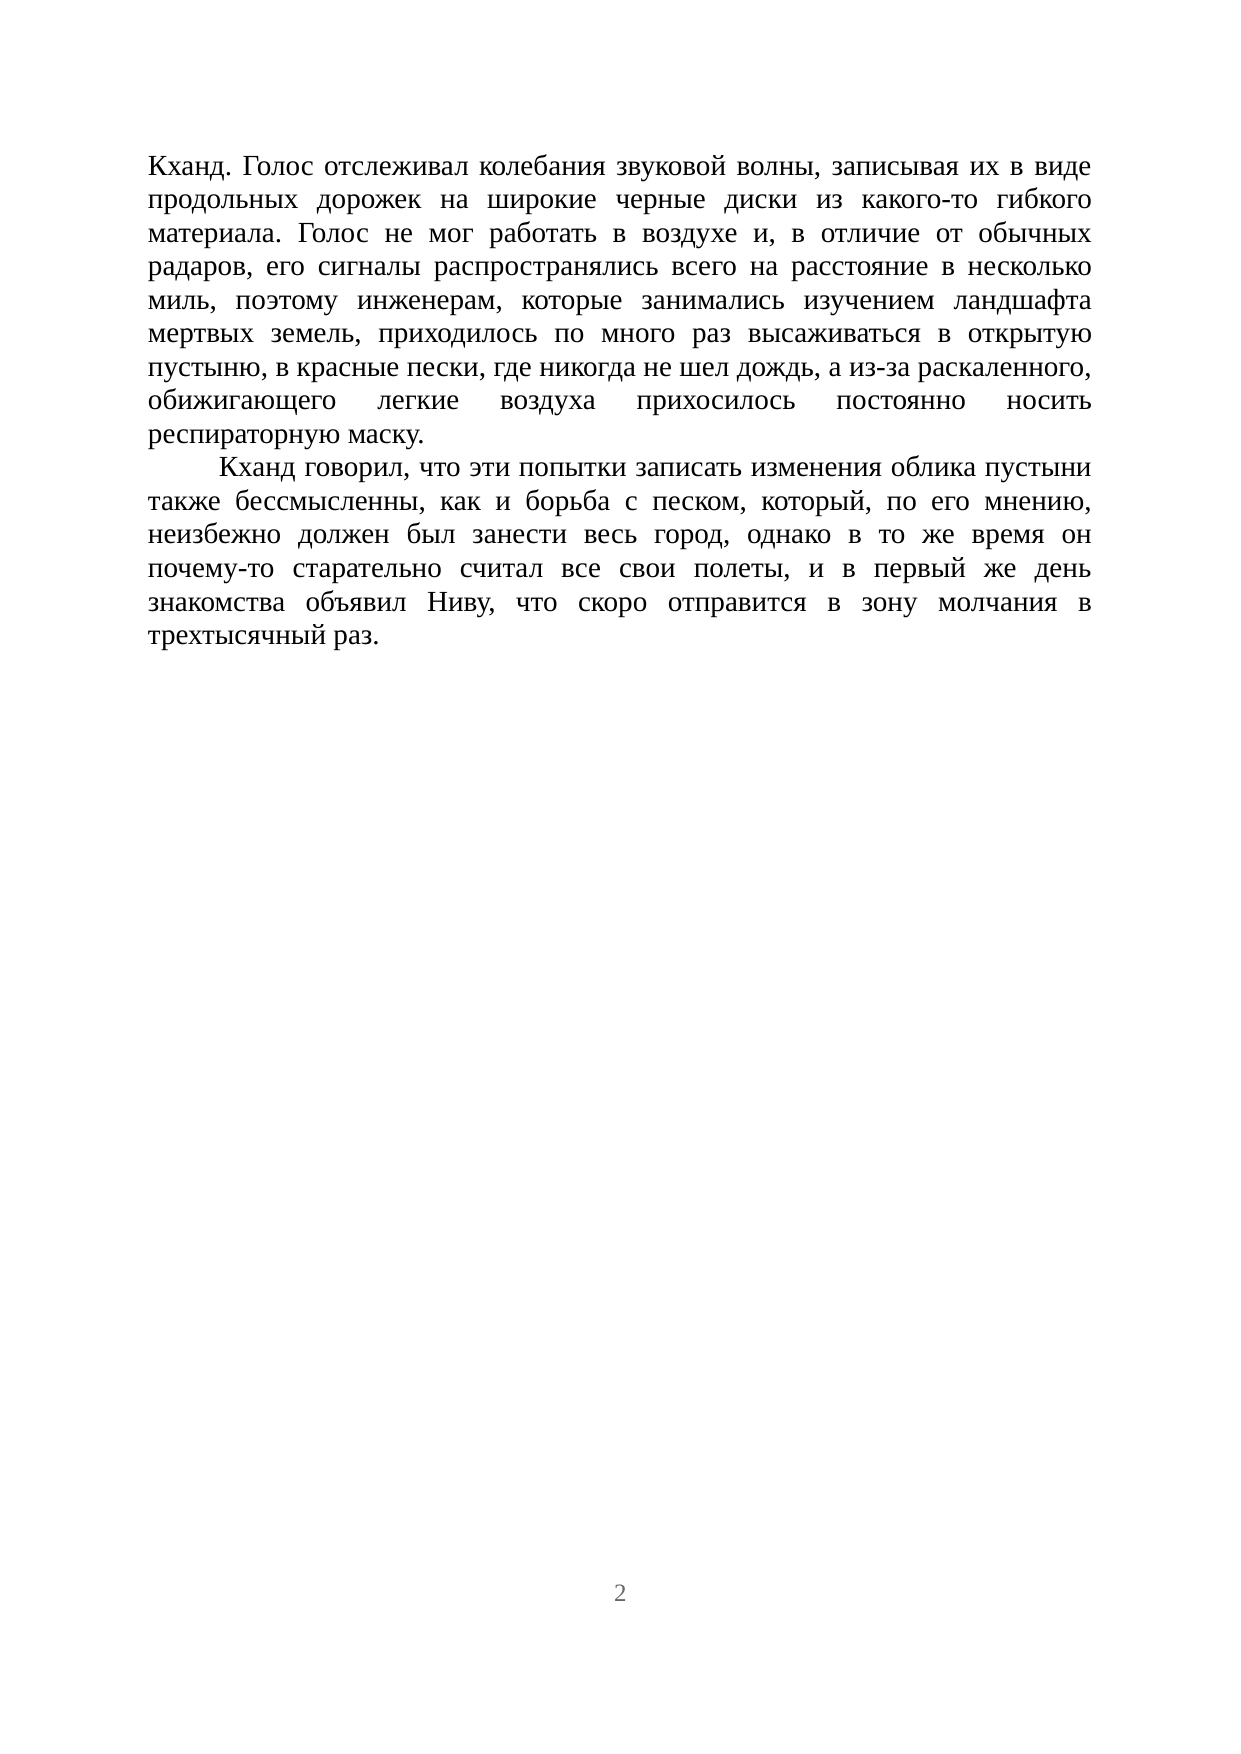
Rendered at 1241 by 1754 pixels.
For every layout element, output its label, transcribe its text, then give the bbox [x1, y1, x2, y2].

text Кханд. Голос отслеживал колебания звуковой волны, записывая их в виде продольных дорожек на широкие черные диски из какого-то гибкого материала. Голос не мог работать в воздухе и, в отличие от обычных радаров, его сигналы распространялись всего на расстояние в несколько миль, поэтому инженерам, которые занимались изучением ландшафта мертвых земель, приходилось по много раз высаживаться в открытую пустыню, в красные пески, где никогда не шел дождь, а из-за раскаленного, обижигающего легкие воздуха прихосилось постоянно носить респираторную маску. [148, 148, 1093, 449]
text Кханд говорил, что эти попытки записать изменения облика пустыни также бессмысленны, как и борьба с песком, который, по его мнению, неизбежно должен был занести весь город, однако в то же время он почему-то старательно считал все свои полеты, и в первый же день знакомства объявил Ниву, что скоро отправится в зону молчания в трехтысячный раз. [148, 449, 1093, 651]
